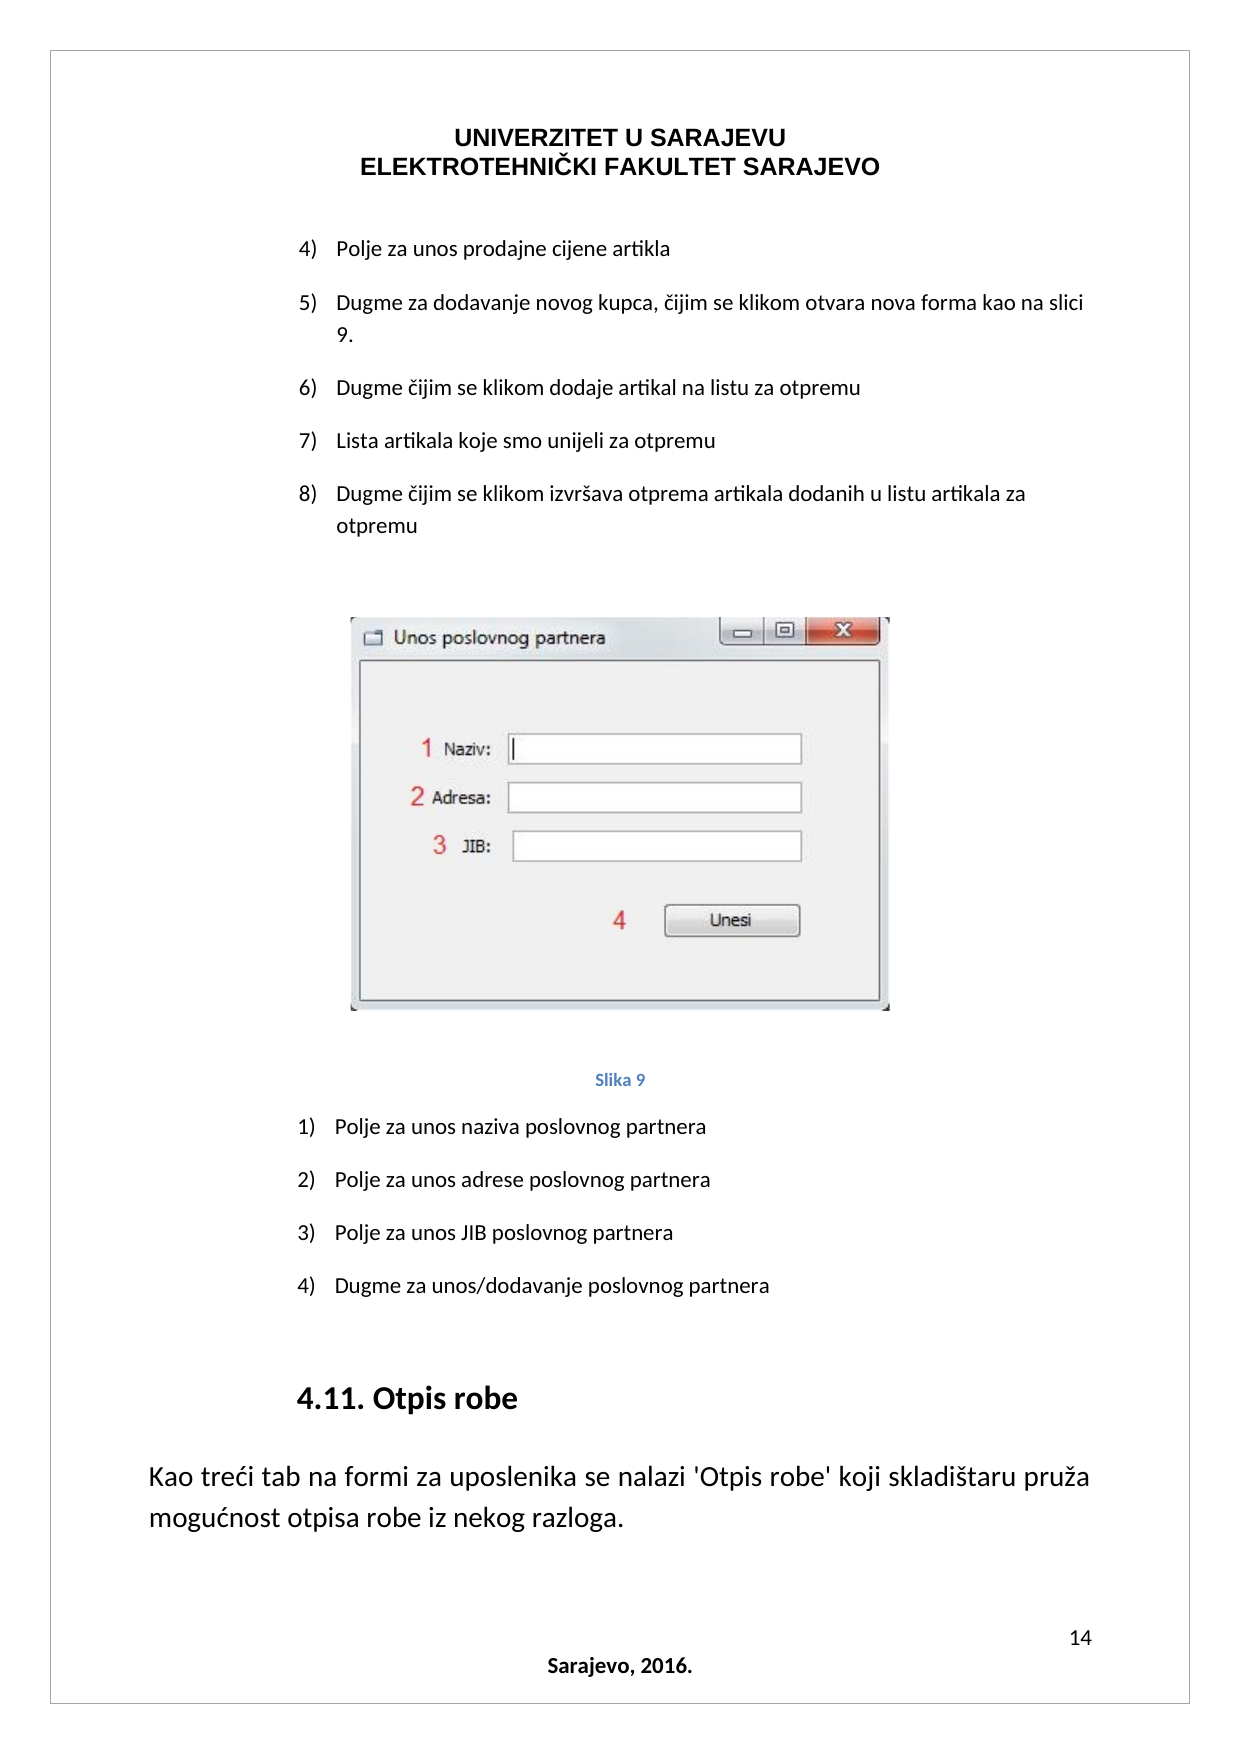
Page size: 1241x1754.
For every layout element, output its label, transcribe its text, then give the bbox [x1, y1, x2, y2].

list Dugme čijim se klikom izvršava otprema artikala dodanih u listu artikala za otpremu [299, 479, 1092, 539]
list Polje za unos adrese poslovnog partnera [297, 1165, 1092, 1193]
text Slika 9 [149, 1068, 1092, 1091]
list 4.11. Otpis robe [224, 1377, 1092, 1418]
list Polje za unos prodajne cijene artikla [299, 234, 1092, 263]
list Polje za unos naziva poslovnog partnera [297, 1112, 1092, 1140]
list Dugme čijim se klikom dodaje artikal na listu za otpremu [299, 373, 1092, 401]
list Dugme za unos/dodavanje poslovnog partnera [297, 1271, 1092, 1299]
list Polje za unos JIB poslovnog partnera [297, 1218, 1092, 1246]
list Dugme za dodavanje novog kupca, čijim se klikom otvara nova forma kao na slici 9. [299, 288, 1092, 348]
list Lista artikala koje smo unijeli za otpremu [299, 426, 1092, 454]
text Kao treći tab na formi za uposlenika se nalazi 'Otpis robe' koji skladištaru pruža mogućnost otpisa robe iz nekog razloga. [149, 1458, 1092, 1535]
picture [350, 617, 890, 1011]
